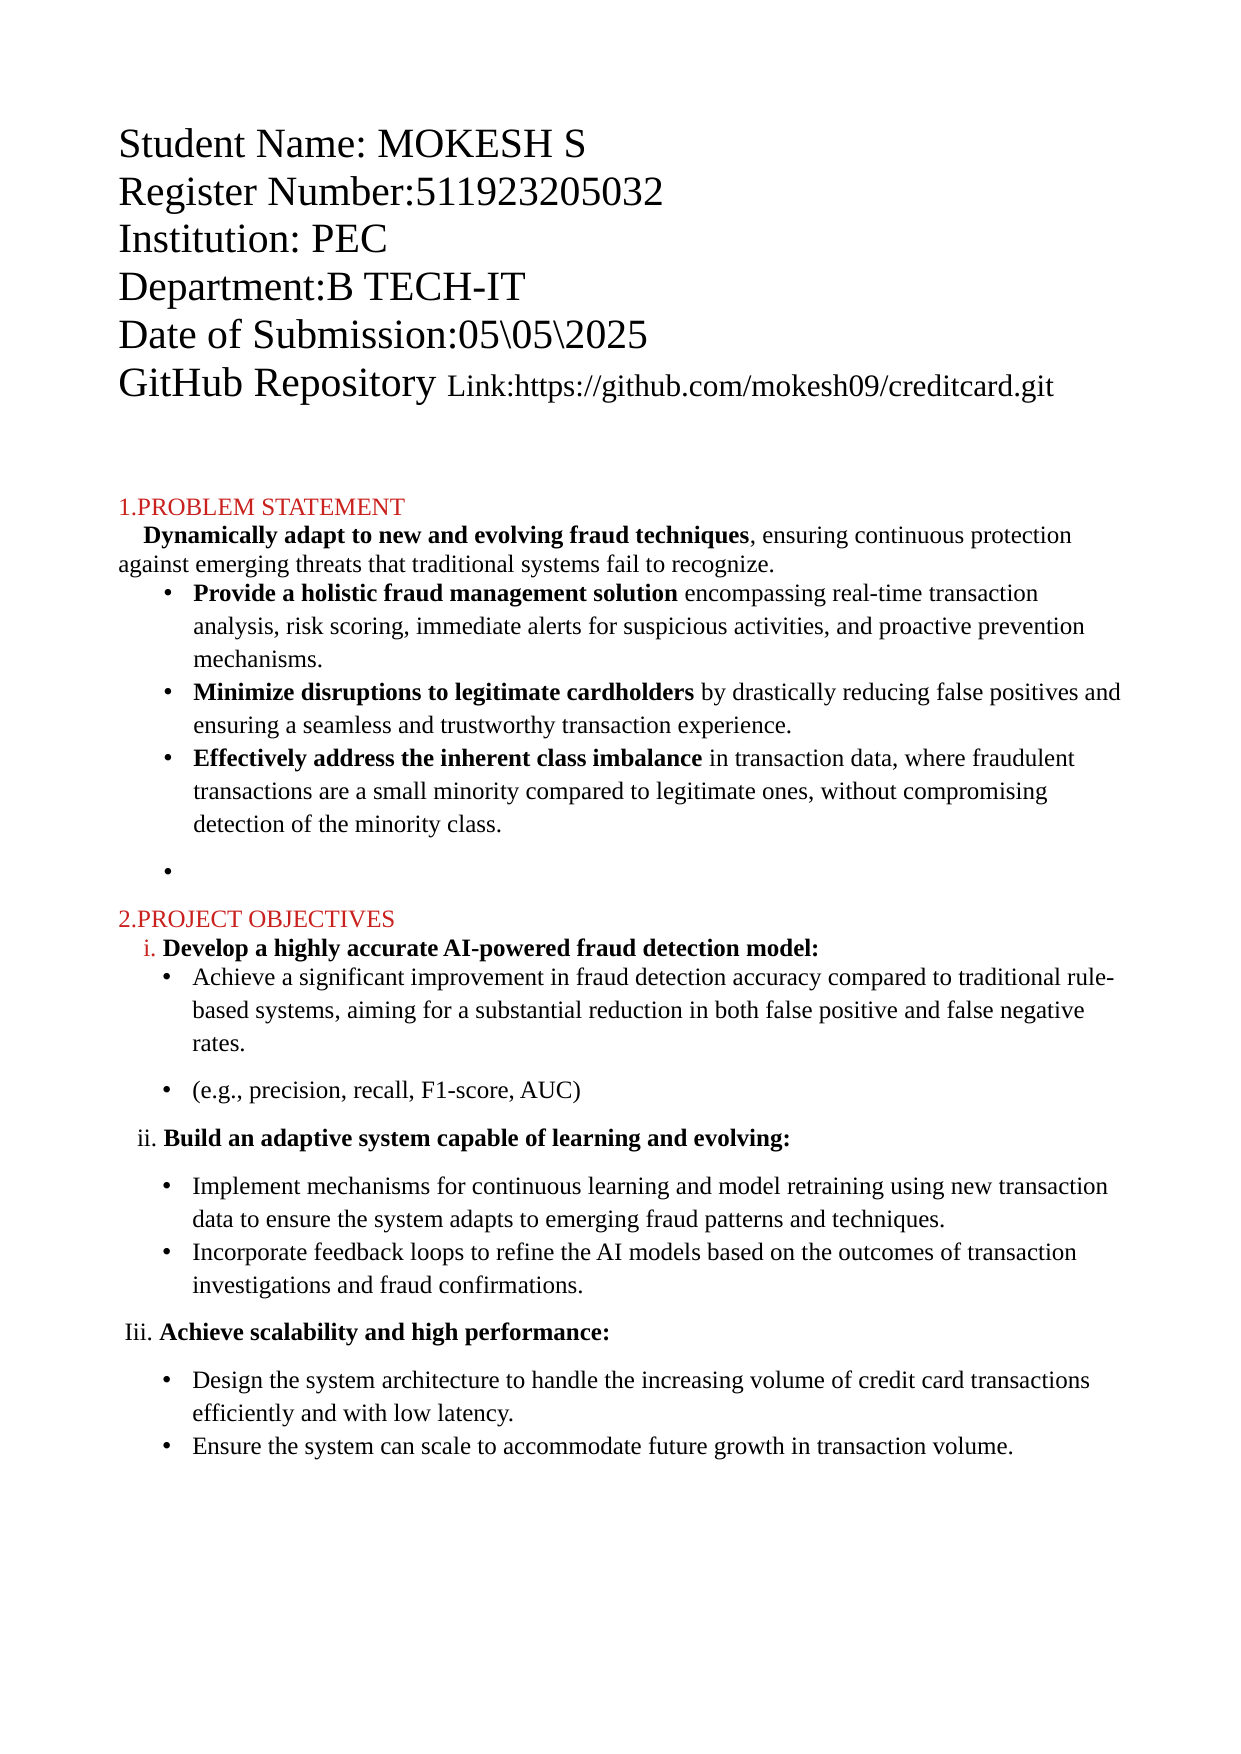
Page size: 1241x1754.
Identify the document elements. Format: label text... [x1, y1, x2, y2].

list Incorporate feedback loops to refine the AI models based on the outcomes of transaction investigations and fraud confirmations. [162, 1237, 1122, 1299]
list Design the system architecture to handle the increasing volume of credit card transactions efficiently and with low latency. [162, 1365, 1122, 1427]
text against emerging threats that traditional systems fail to recognize. [118, 549, 1122, 578]
list Effectively address the inherent class imbalance in transaction data, where fraudulent transactions are a small minority compared to legitimate ones, without compromising detection of the minority class. [164, 743, 1122, 838]
text Register Number:511923205032 [118, 166, 1122, 214]
list Ensure the system can scale to accommodate future growth in transaction volume. [162, 1431, 1122, 1460]
list Implement mechanisms for continuous learning and model retraining using new transaction data to ensure the system adapts to emerging fraud patterns and techniques. [162, 1171, 1122, 1233]
text Institution: PEC [118, 214, 1122, 262]
text GitHub Repository Link:https://github.com/mokesh09/creditcard.git [118, 358, 1122, 406]
text Date of Submission:05\05\2025 [118, 310, 1122, 358]
text 2.PROJECT OBJECTIVES [118, 904, 1122, 933]
text 1.PROBLEM STATEMENT [118, 492, 1122, 521]
list (e.g., precision, recall, F1-score, AUC) [162, 1076, 1122, 1104]
text Department:B TECH-IT [118, 262, 1122, 310]
text Student Name: MOKESH S [118, 118, 1122, 166]
text ii. Build an adaptive system capable of learning and evolving: [118, 1123, 1122, 1152]
text i. Develop a highly accurate AI-powered fraud detection model: [118, 933, 1122, 962]
list Achieve a significant improvement in fraud detection accuracy compared to traditional rule-based systems, aiming for a substantial reduction in both false positive and false negative rates. [162, 962, 1122, 1057]
list Minimize disruptions to legitimate cardholders by drastically reducing false positives and ensuring a seamless and trustworthy transaction experience. [164, 677, 1122, 739]
text Iii. Achieve scalability and high performance: [118, 1317, 1122, 1346]
list Provide a holistic fraud management solution encompassing real-time transaction analysis, risk scoring, immediate alerts for suspicious activities, and proactive prevention mechanisms. [164, 578, 1122, 673]
text Dynamically adapt to new and evolving fraud techniques, ensuring continuous protection [118, 521, 1122, 549]
